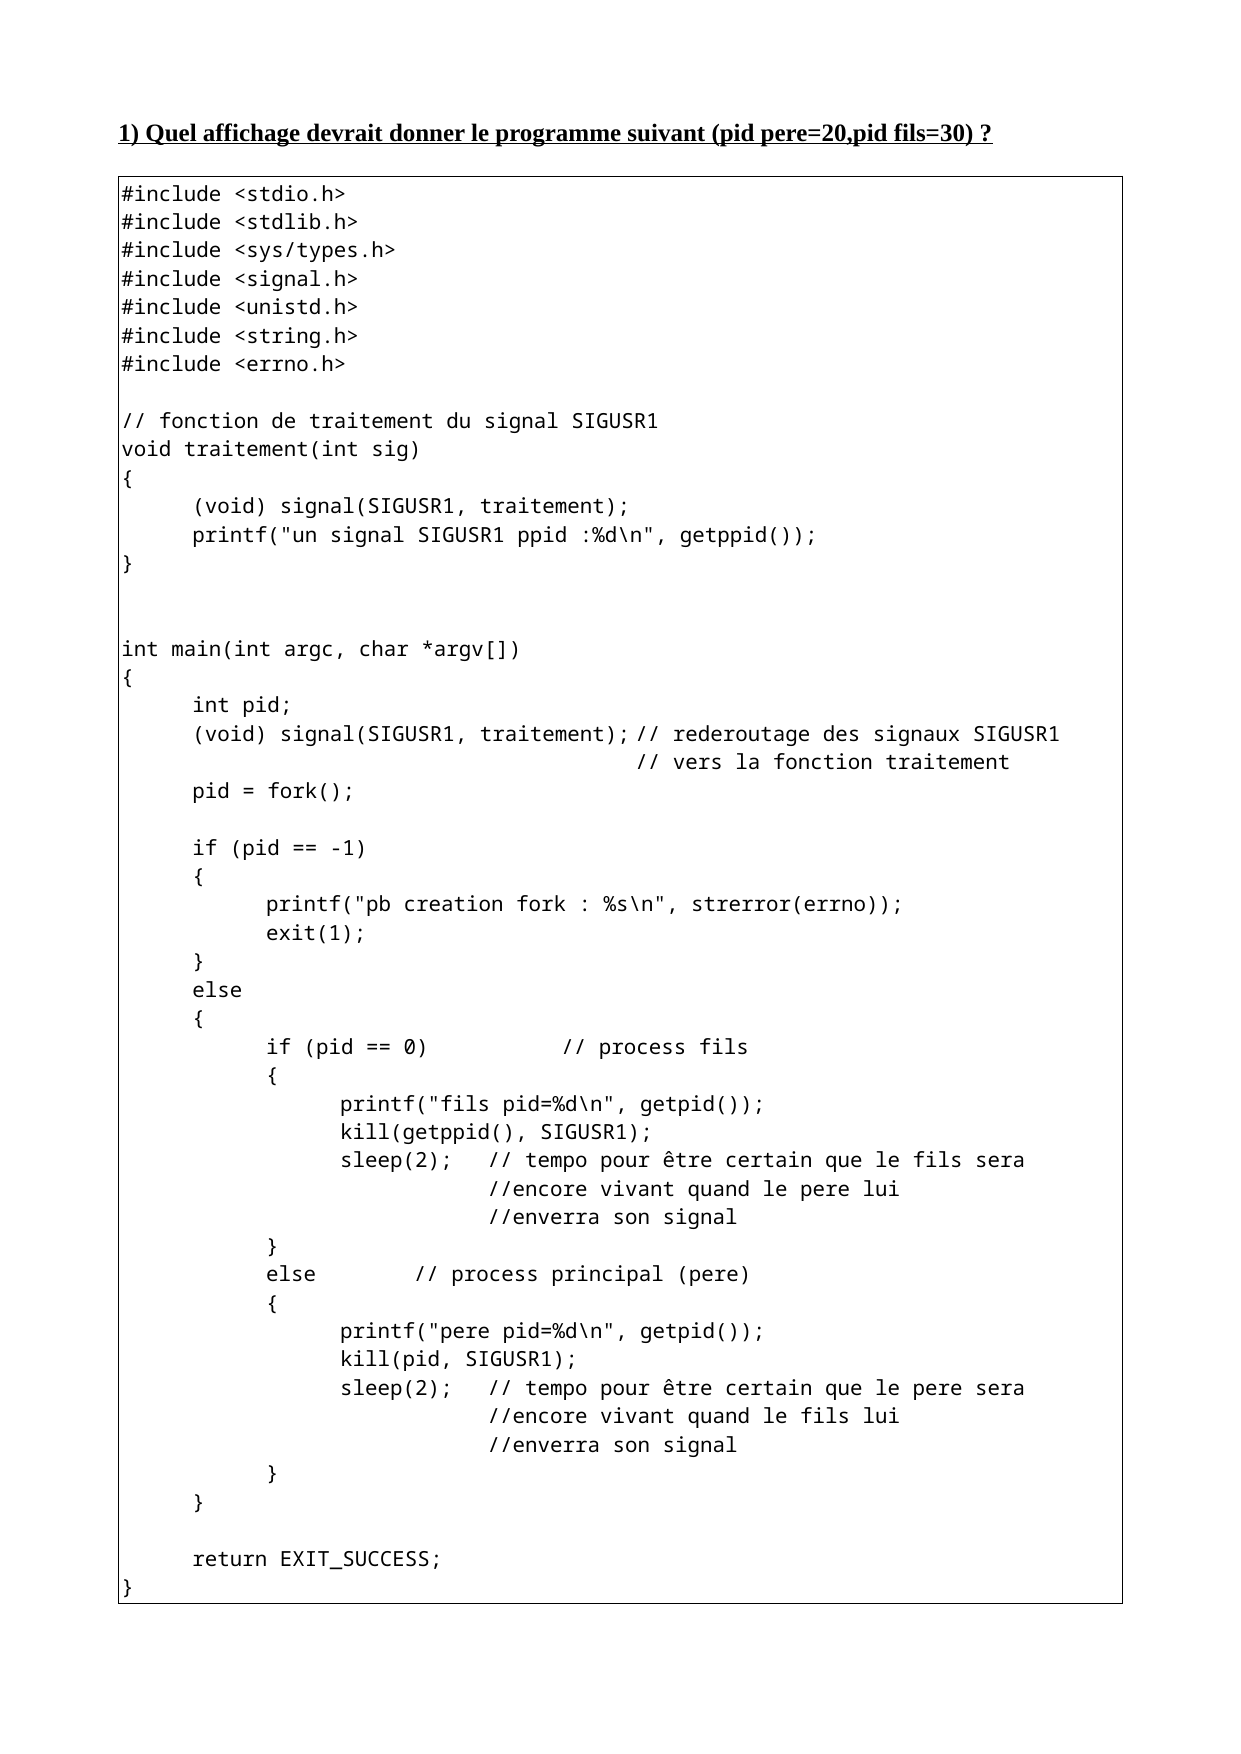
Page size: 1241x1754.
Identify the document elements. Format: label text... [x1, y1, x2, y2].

text printf("un signal SIGUSR1 ppid :%d\n", getppid()); [119, 517, 1122, 545]
text } [119, 943, 1122, 972]
text #include <unistd.h> [119, 289, 1122, 318]
text { [119, 858, 1122, 887]
text pid = fork(); [119, 773, 1122, 804]
text #include <string.h> [119, 318, 1122, 346]
text int pid; [119, 687, 1122, 716]
text } [119, 545, 1122, 577]
text } [119, 1455, 1122, 1484]
text #include <signal.h> [119, 261, 1122, 289]
text 1) Quel affichage devrait donner le programme suivant (pid pere=20,pid fils=30) ? [118, 118, 1122, 147]
text void traitement(int sig) [119, 432, 1122, 460]
text { [119, 1000, 1122, 1029]
text { [119, 460, 1122, 488]
text return EXIT_SUCCESS; [119, 1541, 1122, 1569]
text sleep(2); // tempo pour être certain que le pere sera [119, 1370, 1122, 1398]
text #include <errno.h> [119, 346, 1122, 378]
text //encore vivant quand le fils lui [119, 1398, 1122, 1427]
text int main(int argc, char *argv[]) [119, 631, 1122, 659]
text { [119, 659, 1122, 687]
text (void) signal(SIGUSR1, traitement); // rederoutage des signaux SIGUSR1 [119, 716, 1122, 744]
text //enverra son signal [119, 1199, 1122, 1228]
text kill(pid, SIGUSR1); [119, 1342, 1122, 1370]
text { [119, 1285, 1122, 1313]
text #include <stdlib.h> [119, 204, 1122, 232]
text if (pid == 0) // process fils [119, 1029, 1122, 1057]
text } [119, 1484, 1122, 1515]
text kill(getppid(), SIGUSR1); [119, 1114, 1122, 1142]
text sleep(2); // tempo pour être certain que le fils sera [119, 1142, 1122, 1171]
text #include <sys/types.h> [119, 232, 1122, 261]
text printf("pb creation fork : %s\n", strerror(errno)); [119, 887, 1122, 915]
text if (pid == -1) [119, 830, 1122, 858]
text } [119, 1228, 1122, 1256]
text (void) signal(SIGUSR1, traitement); [119, 488, 1122, 517]
text printf("pere pid=%d\n", getpid()); [119, 1313, 1122, 1342]
text exit(1); [119, 915, 1122, 943]
text //encore vivant quand le pere lui [119, 1171, 1122, 1199]
text // fonction de traitement du signal SIGUSR1 [119, 403, 1122, 432]
text // vers la fonction traitement [119, 744, 1122, 773]
text { [119, 1057, 1122, 1086]
text //enverra son signal [119, 1427, 1122, 1455]
text else // process principal (pere) [119, 1256, 1122, 1285]
text } [119, 1569, 1122, 1603]
text #include <stdio.h> [119, 177, 1122, 204]
text printf("fils pid=%d\n", getpid()); [119, 1086, 1122, 1114]
text else [119, 972, 1122, 1000]
